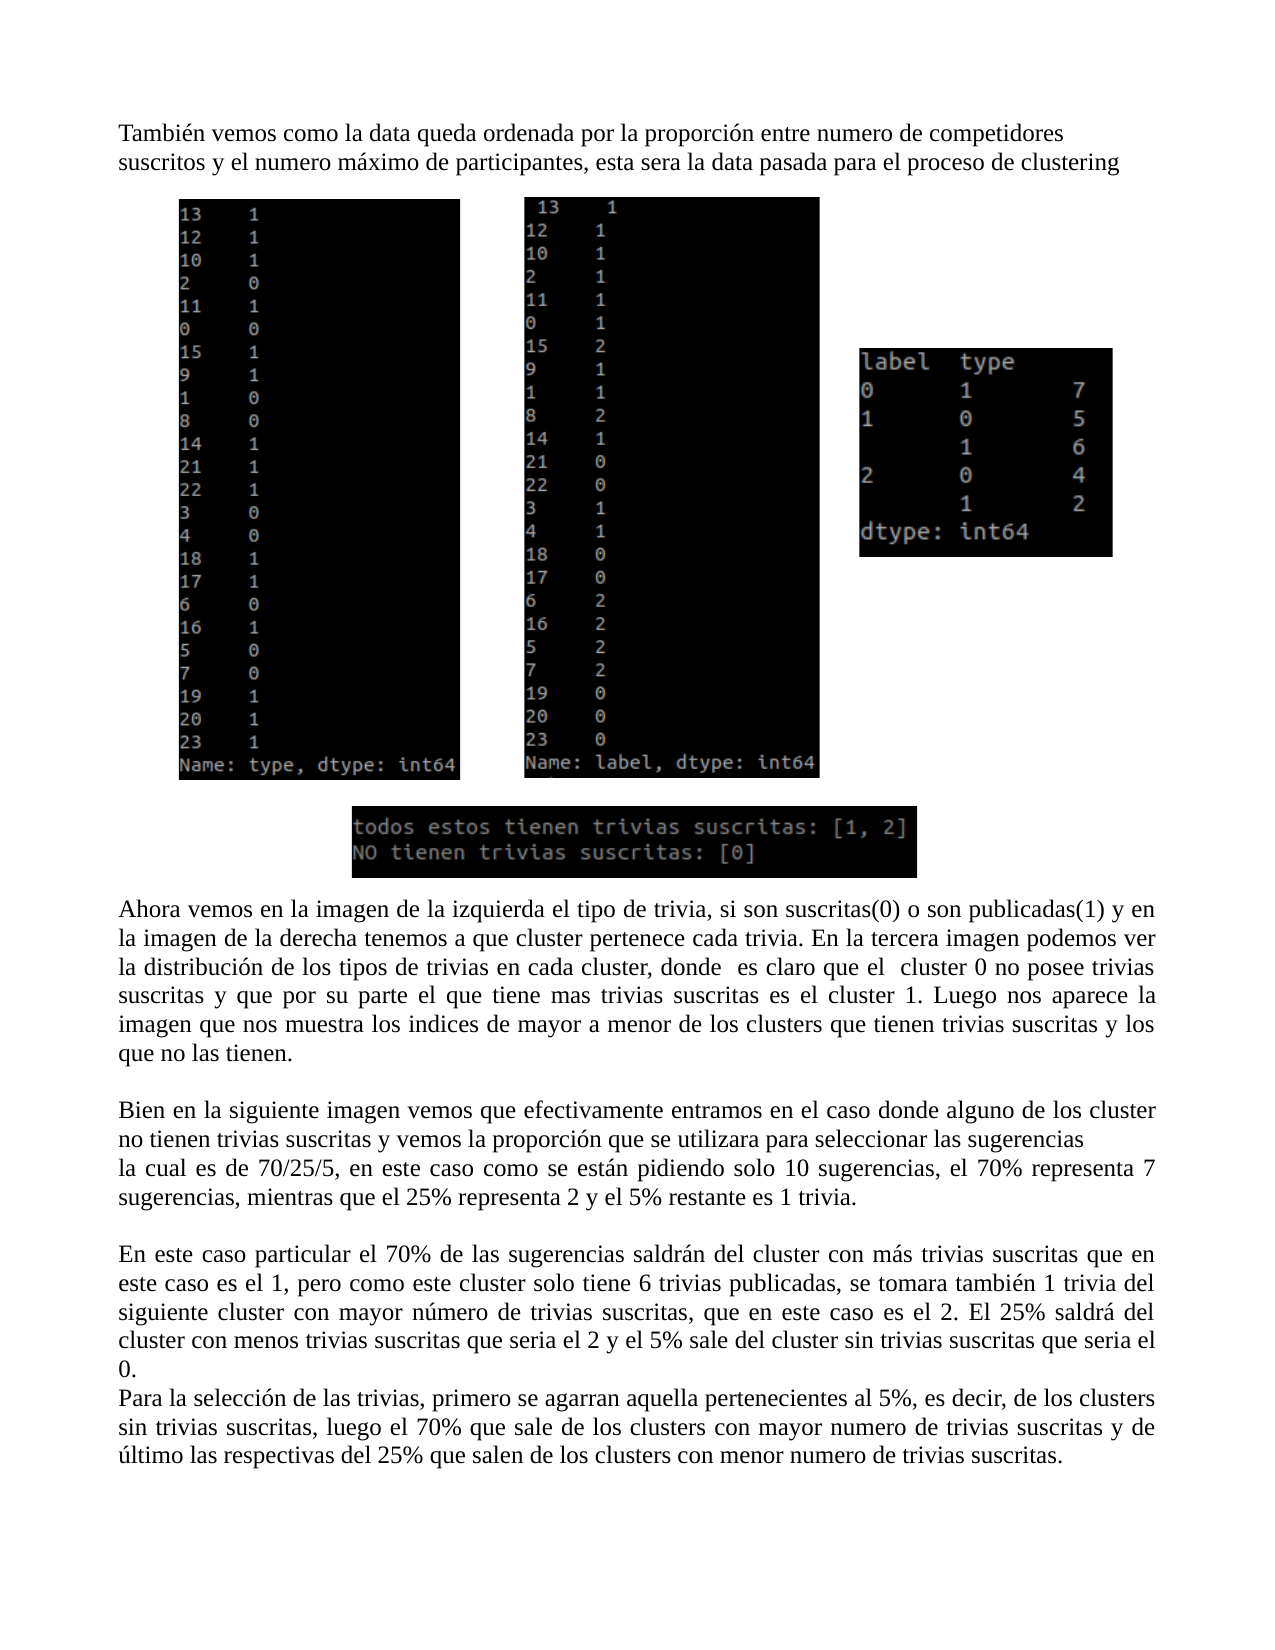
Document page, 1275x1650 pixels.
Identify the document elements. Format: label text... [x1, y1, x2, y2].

text Para la selección de las trivias, primero se agarran aquella pertenecientes al 5%, es decir, de los clusters sin trivias suscritas, luego el 70% que sale de los clusters con mayor numero de trivias suscritas y de último las respectivas del 25% que salen de los clusters con menor numero de trivias suscritas. [118, 1383, 1157, 1469]
picture [351, 806, 918, 878]
picture [178, 199, 461, 780]
picture [524, 197, 820, 778]
picture [859, 348, 1113, 557]
text En este caso particular el 70% de las sugerencias saldrán del cluster con más trivias suscritas que en este caso es el 1, pero como este cluster solo tiene 6 trivias publicadas, se tomara también 1 trivia del siguiente cluster con mayor número de trivias suscritas, que en este caso es el 2. El 25% saldrá del cluster con menos trivias suscritas que seria el 2 y el 5% sale del cluster sin trivias suscritas que seria el 0. [118, 1239, 1157, 1383]
text Ahora vemos en la imagen de la izquierda el tipo de trivia, si son suscritas(0) o son publicadas(1) y en la imagen de la derecha tenemos a que cluster pertenece cada trivia. En la tercera imagen podemos ver la distribución de los tipos de trivias en cada cluster, donde es claro que el cluster 0 no posee trivias suscritas y que por su parte el que tiene mas trivias suscritas es el cluster 1. Luego nos aparece la imagen que nos muestra los indices de mayor a menor de los clusters que tienen trivias suscritas y los que no las tienen. [118, 894, 1157, 1067]
text Bien en la siguiente imagen vemos que efectivamente entramos en el caso donde alguno de los cluster no tienen trivias suscritas y vemos la proporción que se utilizara para seleccionar las sugerencias [118, 1096, 1157, 1153]
text También vemos como la data queda ordenada por la proporción entre numero de competidores suscritos y el numero máximo de participantes, esta sera la data pasada para el proceso de clustering [118, 118, 1157, 176]
text la cual es de 70/25/5, en este caso como se están pidiendo solo 10 sugerencias, el 70% representa 7 sugerencias, mientras que el 25% representa 2 y el 5% restante es 1 trivia. [118, 1153, 1157, 1211]
